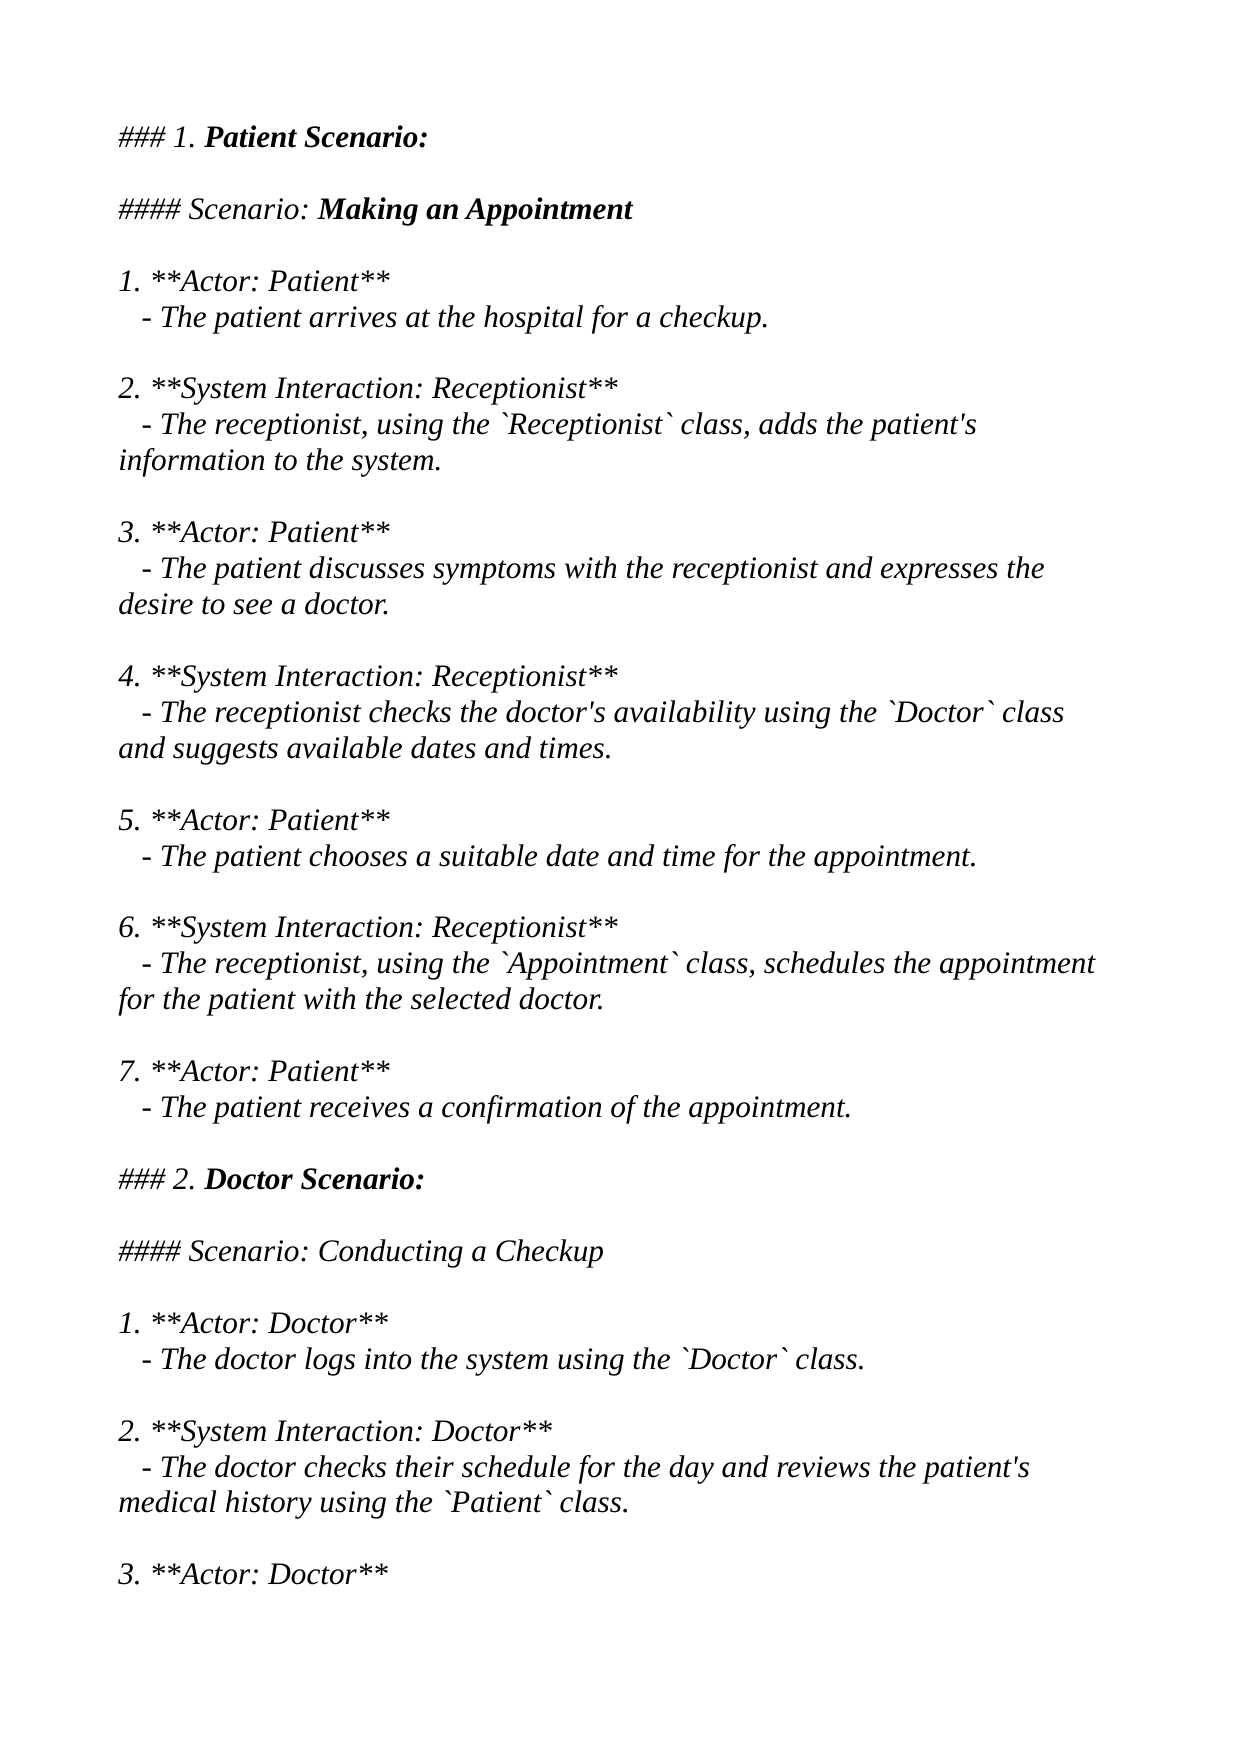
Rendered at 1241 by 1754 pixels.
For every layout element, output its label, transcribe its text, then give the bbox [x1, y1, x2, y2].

text - The doctor checks their schedule for the day and reviews the patient's medical history using the `Patient` class. [118, 1448, 1122, 1520]
text 3. **Actor: Patient** [118, 513, 1122, 549]
text ### 2. Doctor Scenario: [118, 1160, 1122, 1196]
text - The patient discusses symptoms with the receptionist and expresses the desire to see a doctor. [118, 549, 1122, 621]
text - The receptionist checks the doctor's availability using the `Doctor` class and suggests available dates and times. [118, 693, 1122, 765]
text 3. **Actor: Doctor** [118, 1556, 1122, 1592]
text #### Scenario: Conducting a Checkup [118, 1232, 1122, 1268]
text #### Scenario: Making an Appointment [118, 190, 1122, 226]
text 6. **System Interaction: Receptionist** [118, 909, 1122, 945]
text - The receptionist, using the `Appointment` class, schedules the appointment for the patient with the selected doctor. [118, 945, 1122, 1017]
text 4. **System Interaction: Receptionist** [118, 657, 1122, 693]
text ### 1. Patient Scenario: [118, 118, 1122, 154]
text 1. **Actor: Patient** [118, 262, 1122, 298]
text 5. **Actor: Patient** [118, 801, 1122, 837]
text - The receptionist, using the `Receptionist` class, adds the patient's information to the system. [118, 406, 1122, 477]
text - The doctor logs into the system using the `Doctor` class. [118, 1340, 1122, 1376]
text 2. **System Interaction: Doctor** [118, 1412, 1122, 1448]
text 1. **Actor: Doctor** [118, 1304, 1122, 1340]
text - The patient arrives at the hospital for a checkup. [118, 298, 1122, 334]
text 2. **System Interaction: Receptionist** [118, 370, 1122, 406]
text - The patient chooses a suitable date and time for the appointment. [118, 837, 1122, 873]
text 7. **Actor: Patient** [118, 1052, 1122, 1088]
text - The patient receives a confirmation of the appointment. [118, 1088, 1122, 1124]
